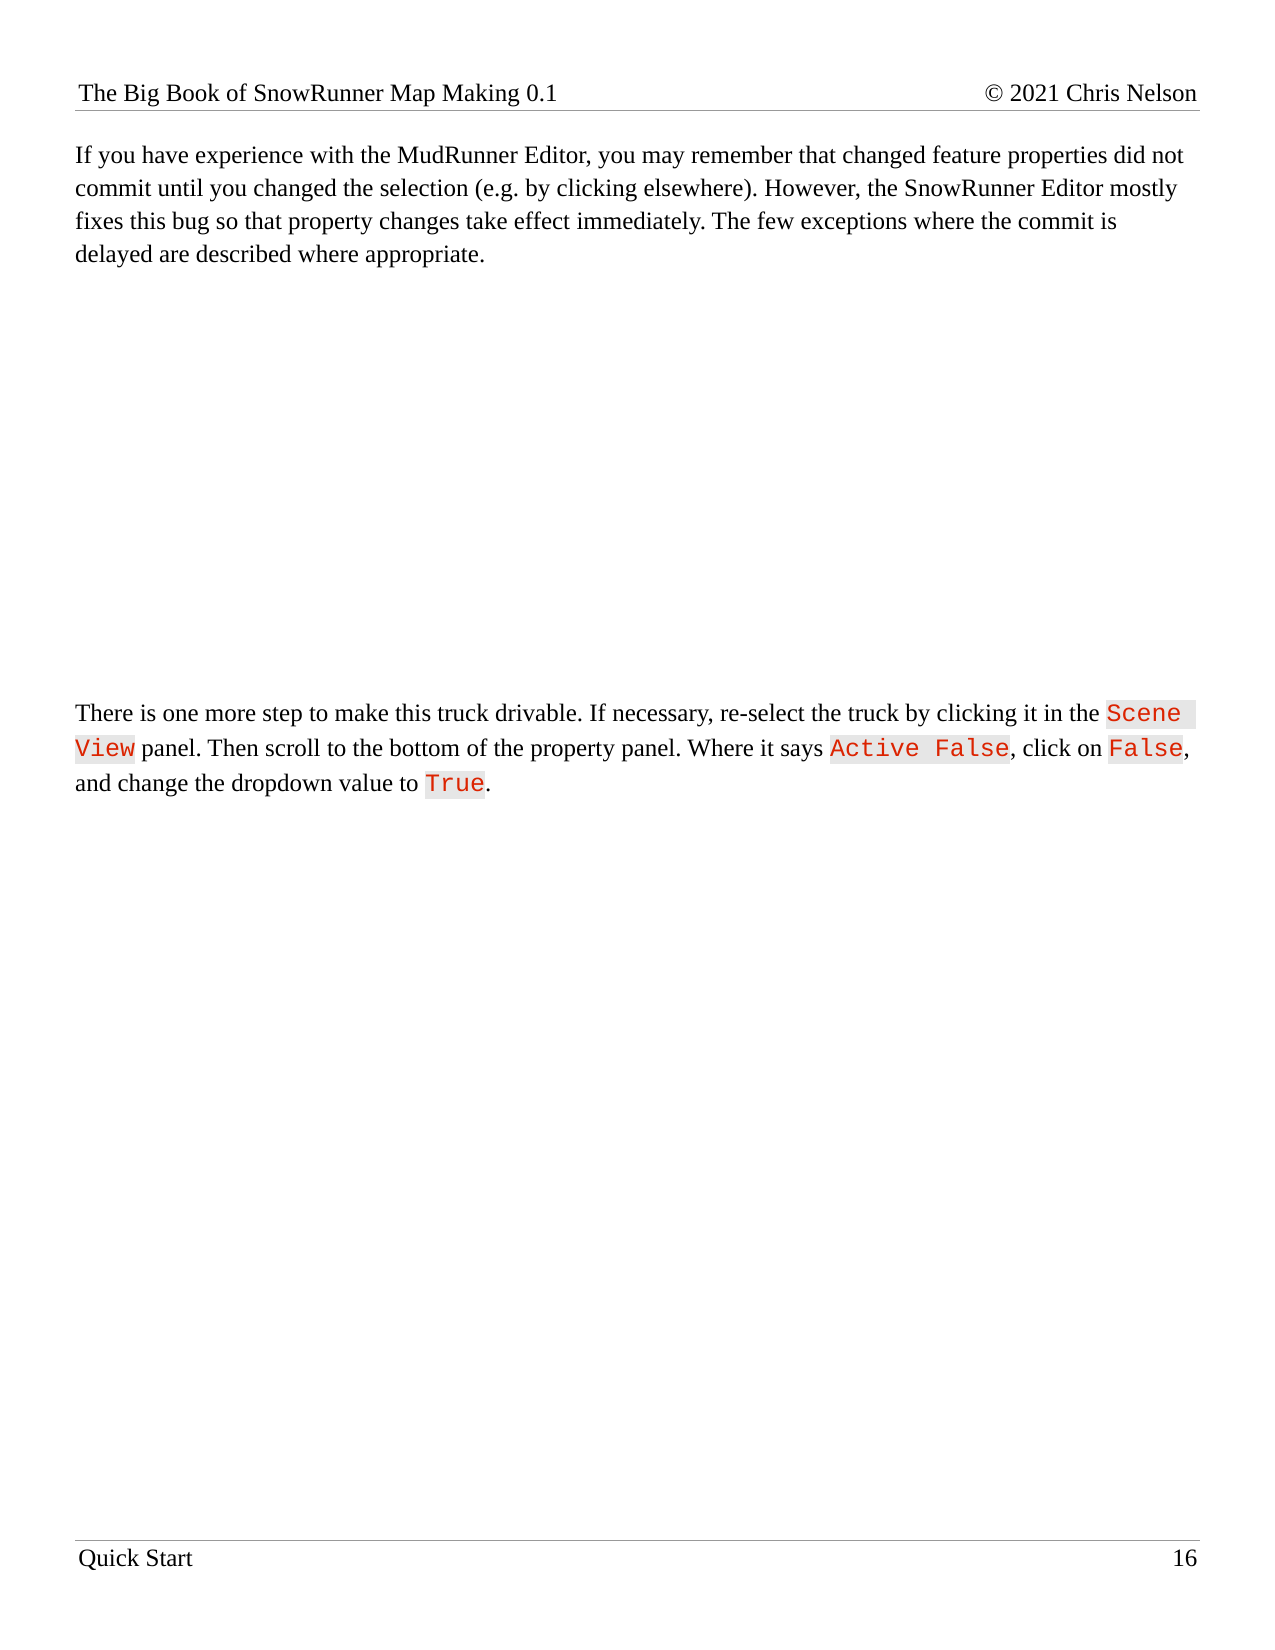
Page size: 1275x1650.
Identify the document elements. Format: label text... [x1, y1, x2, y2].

text There is one more step to make this truck drivable. If necessary, re-select the truck by clicking it in the Scene View panel. Then scroll to the bottom of the property panel. Where it says Active False, click on False, and change the dropdown value to True. [75, 698, 1200, 799]
text If you have experience with the MudRunner Editor, you may remember that changed feature properties did not commit until you changed the selection (e.g. by clicking elsewhere). However, the SnowRunner Editor mostly fixes this bug so that property changes take effect immediately. The few exceptions where the commit is delayed are described where appropriate. [75, 140, 1200, 268]
